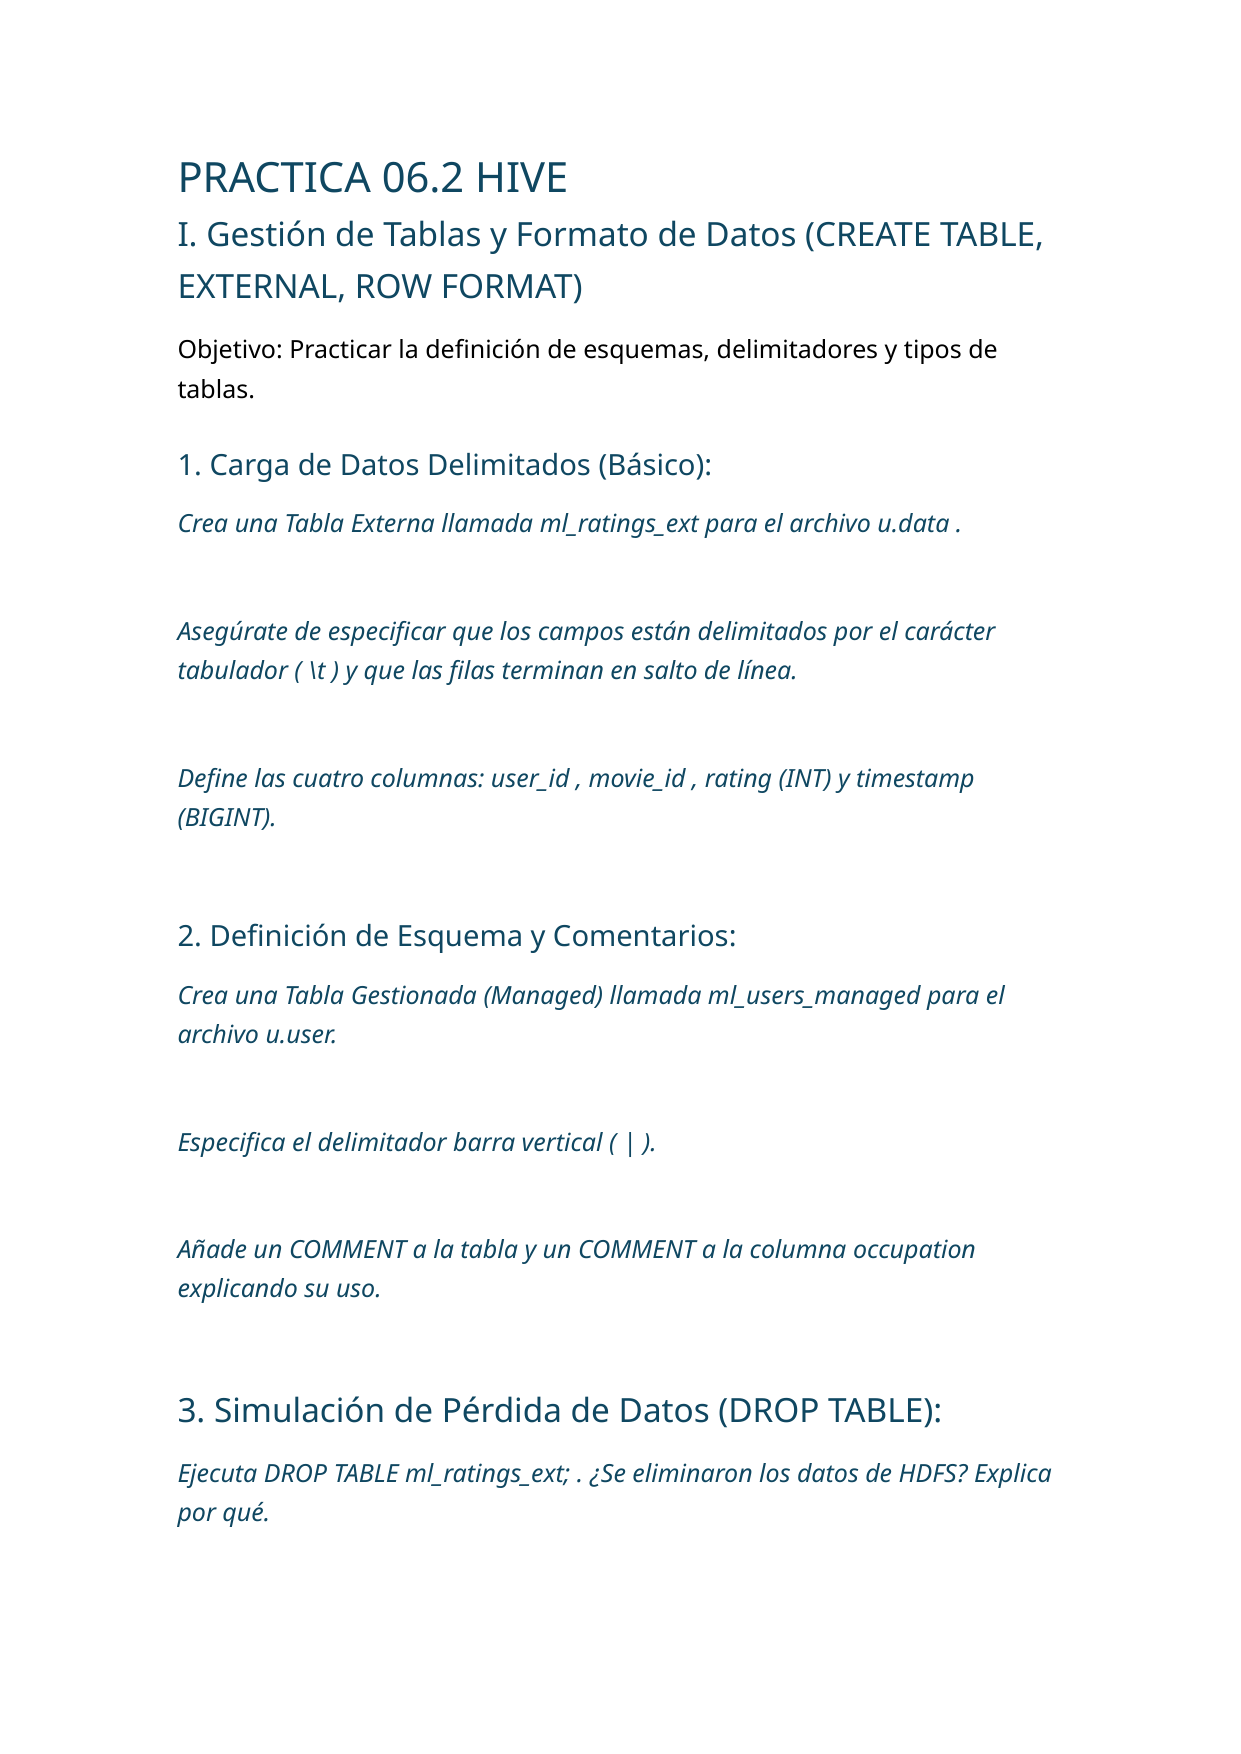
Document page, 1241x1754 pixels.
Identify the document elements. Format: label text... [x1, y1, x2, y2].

subtitle Especifica el delimitador barra vertical ( | ). [177, 1124, 1063, 1158]
subtitle 3. Simulación de Pérdida de Datos (DROP TABLE): [177, 1387, 1063, 1432]
text PRACTICA 06.2 HIVE I. Gestión de Tablas y Formato de Datos (CREATE TABLE, EXTERNAL, ROW FORMAT) [177, 148, 1063, 309]
subtitle Ejecuta DROP TABLE ml_ratings_ext; . ¿Se eliminaron los datos de HDFS? Explica por qué. [177, 1456, 1063, 1529]
subtitle 2. Definición de Esquema y Comentarios: [177, 915, 1063, 955]
subtitle Añade un COMMENT a la tabla y un COMMENT a la columna occupation explicando su uso. [177, 1232, 1063, 1305]
subtitle Define las cuatro columnas: user_id , movie_id , rating (INT) y timestamp (BIGINT). [177, 760, 1063, 833]
subtitle Crea una Tabla Externa llamada ml_ratings_ext para el archivo u.data . [177, 506, 1063, 540]
text Objetivo: Practicar la definición de esquemas, delimitadores y tipos de tablas. [177, 332, 1063, 405]
subtitle Asegúrate de especificar que los campos están delimitados por el carácter tabulador ( \t ) y que las filas terminan en salto de línea. [177, 614, 1063, 687]
subtitle Crea una Tabla Gestionada (Managed) llamada ml_users_managed para el archivo u.user. [177, 978, 1063, 1051]
subtitle 1. Carga de Datos Delimitados (Básico): [177, 444, 1063, 483]
